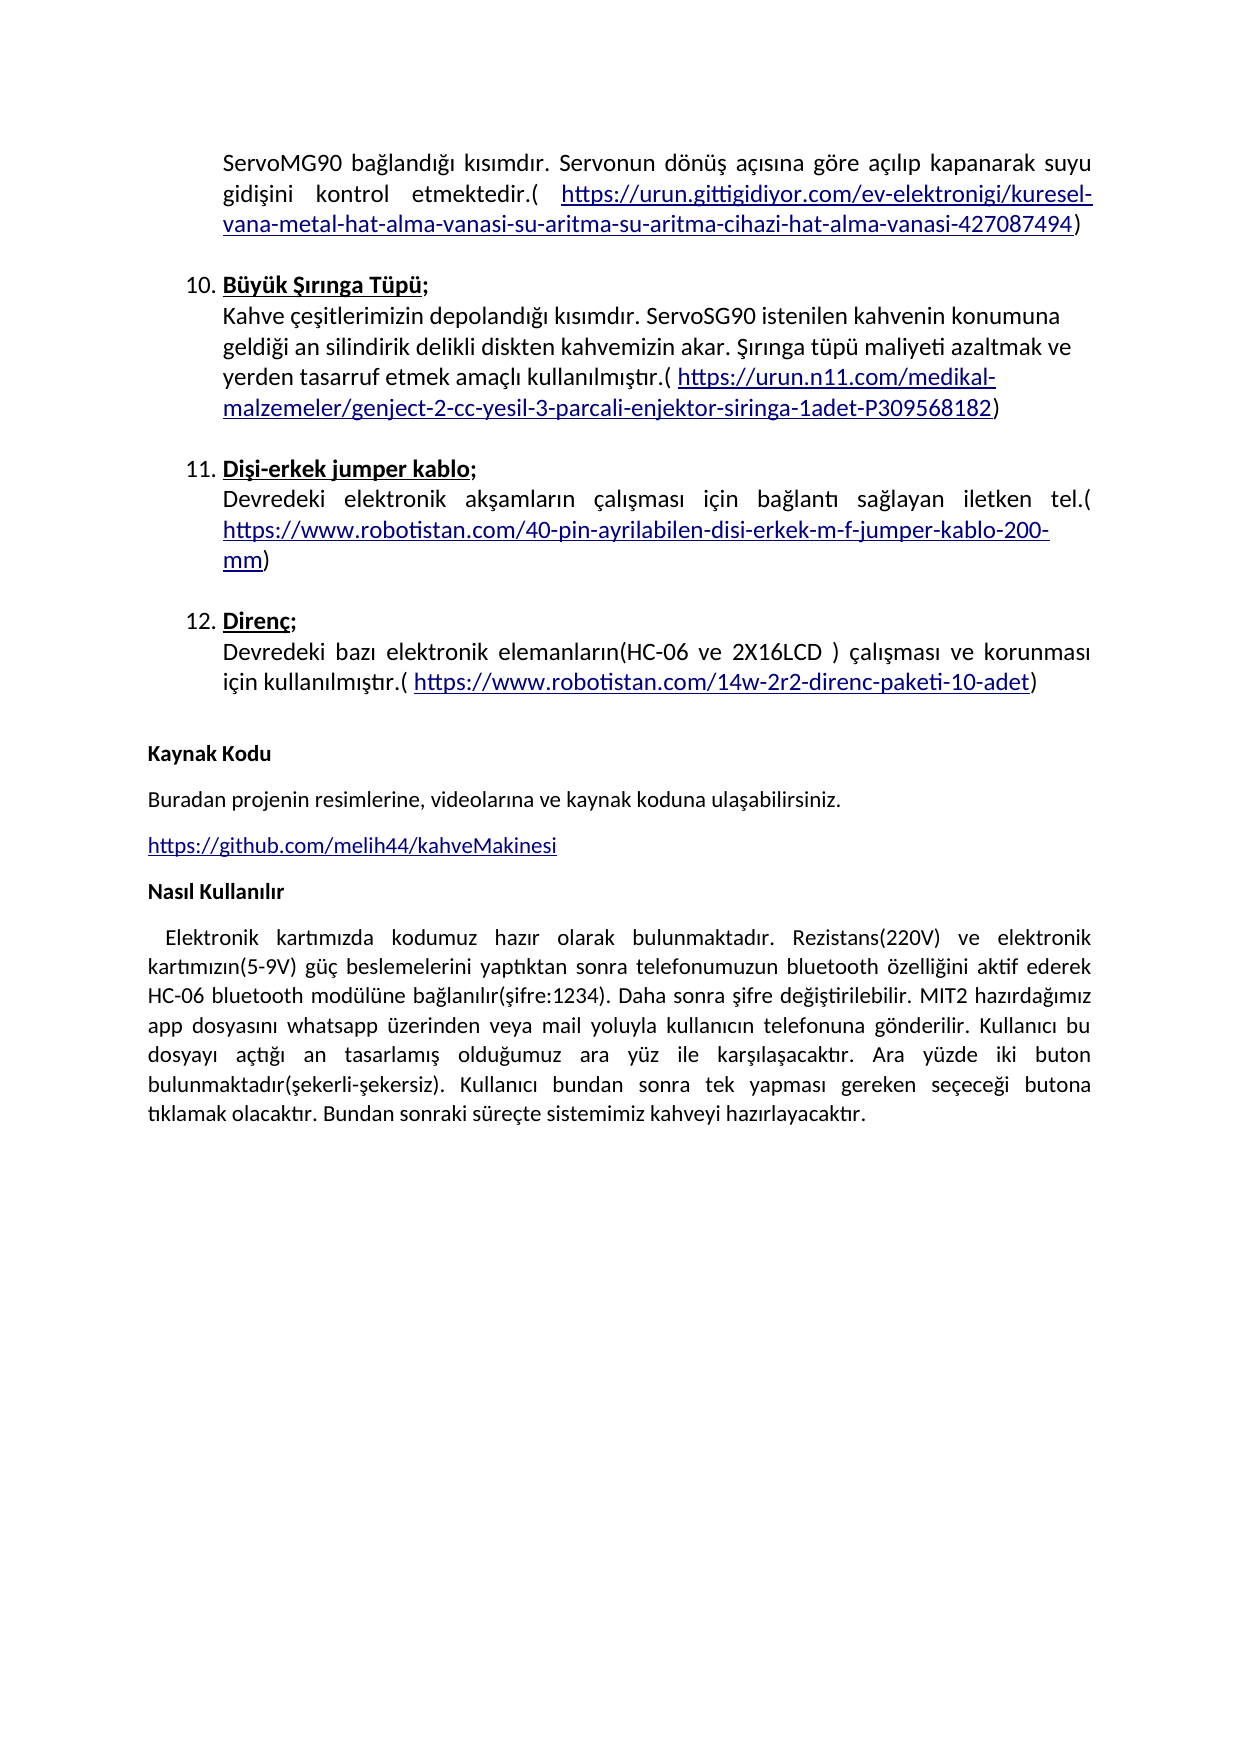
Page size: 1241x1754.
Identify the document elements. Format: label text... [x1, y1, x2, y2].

list Kahve çeşitlerimizin depolandığı kısımdır. ServoSG90 istenilen kahvenin konumuna geldiği an silindirik delikli diskten kahvemizin akar. Şırınga tüpü maliyeti azaltmak ve yerden tasarruf etmek amaçlı kullanılmıştır.( https://urun.n11.com/medikal-malzemeler/genject-2-cc-yesil-3-parcali-enjektor-siringa-1adet-P309568182) [223, 300, 1093, 422]
list ServoMG90 bağlandığı kısımdır. Servonun dönüş açısına göre açılıp kapanarak suyu gidişini kontrol etmektedir.( https://urun.gittigidiyor.com/ev-elektronigi/kuresel-vana-metal-hat-alma-vanasi-su-aritma-su-aritma-cihazi-hat-alma-vanasi-427087494) [223, 148, 1093, 239]
text https://github.com/melih44/kahveMakinesi [148, 831, 1093, 859]
list Büyük Şırınga Tüpü; [185, 270, 1093, 300]
text Elektronik kartımızda kodumuz hazır olarak bulunmaktadır. Rezistans(220V) ve elektronik kartımızın(5-9V) güç beslemelerini yaptıktan sonra telefonumuzun bluetooth özelliğini aktif ederek HC-06 bluetooth modülüne bağlanılır(şifre:1234). Daha sonra şifre değiştirilebilir. MIT2 hazırdağımız app dosyasını whatsapp üzerinden veya mail yoluyla kullanıcın telefonuna gönderilir. Kullanıcı bu dosyayı açtığı an tasarlamış olduğumuz ara yüz ile karşılaşacaktır. Ara yüzde iki buton bulunmaktadır(şekerli-şekersiz). Kullanıcı bundan sonra tek yapması gereken seçeceği butona tıklamak olacaktır. Bundan sonraki süreçte sistemimiz kahveyi hazırlayacaktır. [148, 923, 1093, 1127]
list Devredeki elektronik akşamların çalışması için bağlantı sağlayan iletken tel.( https://www.robotistan.com/40-pin-ayrilabilen-disi-erkek-m-f-jumper-kablo-200-mm) [223, 483, 1093, 575]
list Direnç; [185, 605, 1093, 636]
text Nasıl Kullanılır [148, 877, 1093, 905]
text Kaynak Kodu [148, 739, 1093, 767]
list Devredeki bazı elektronik elemanların(HC-06 ve 2X16LCD ) çalışması ve korunması için kullanılmıştır.( https://www.robotistan.com/14w-2r2-direnc-paketi-10-adet) [223, 636, 1093, 697]
text Buradan projenin resimlerine, videolarına ve kaynak koduna ulaşabilirsiniz. [148, 785, 1093, 813]
list Dişi-erkek jumper kablo; [185, 453, 1093, 483]
